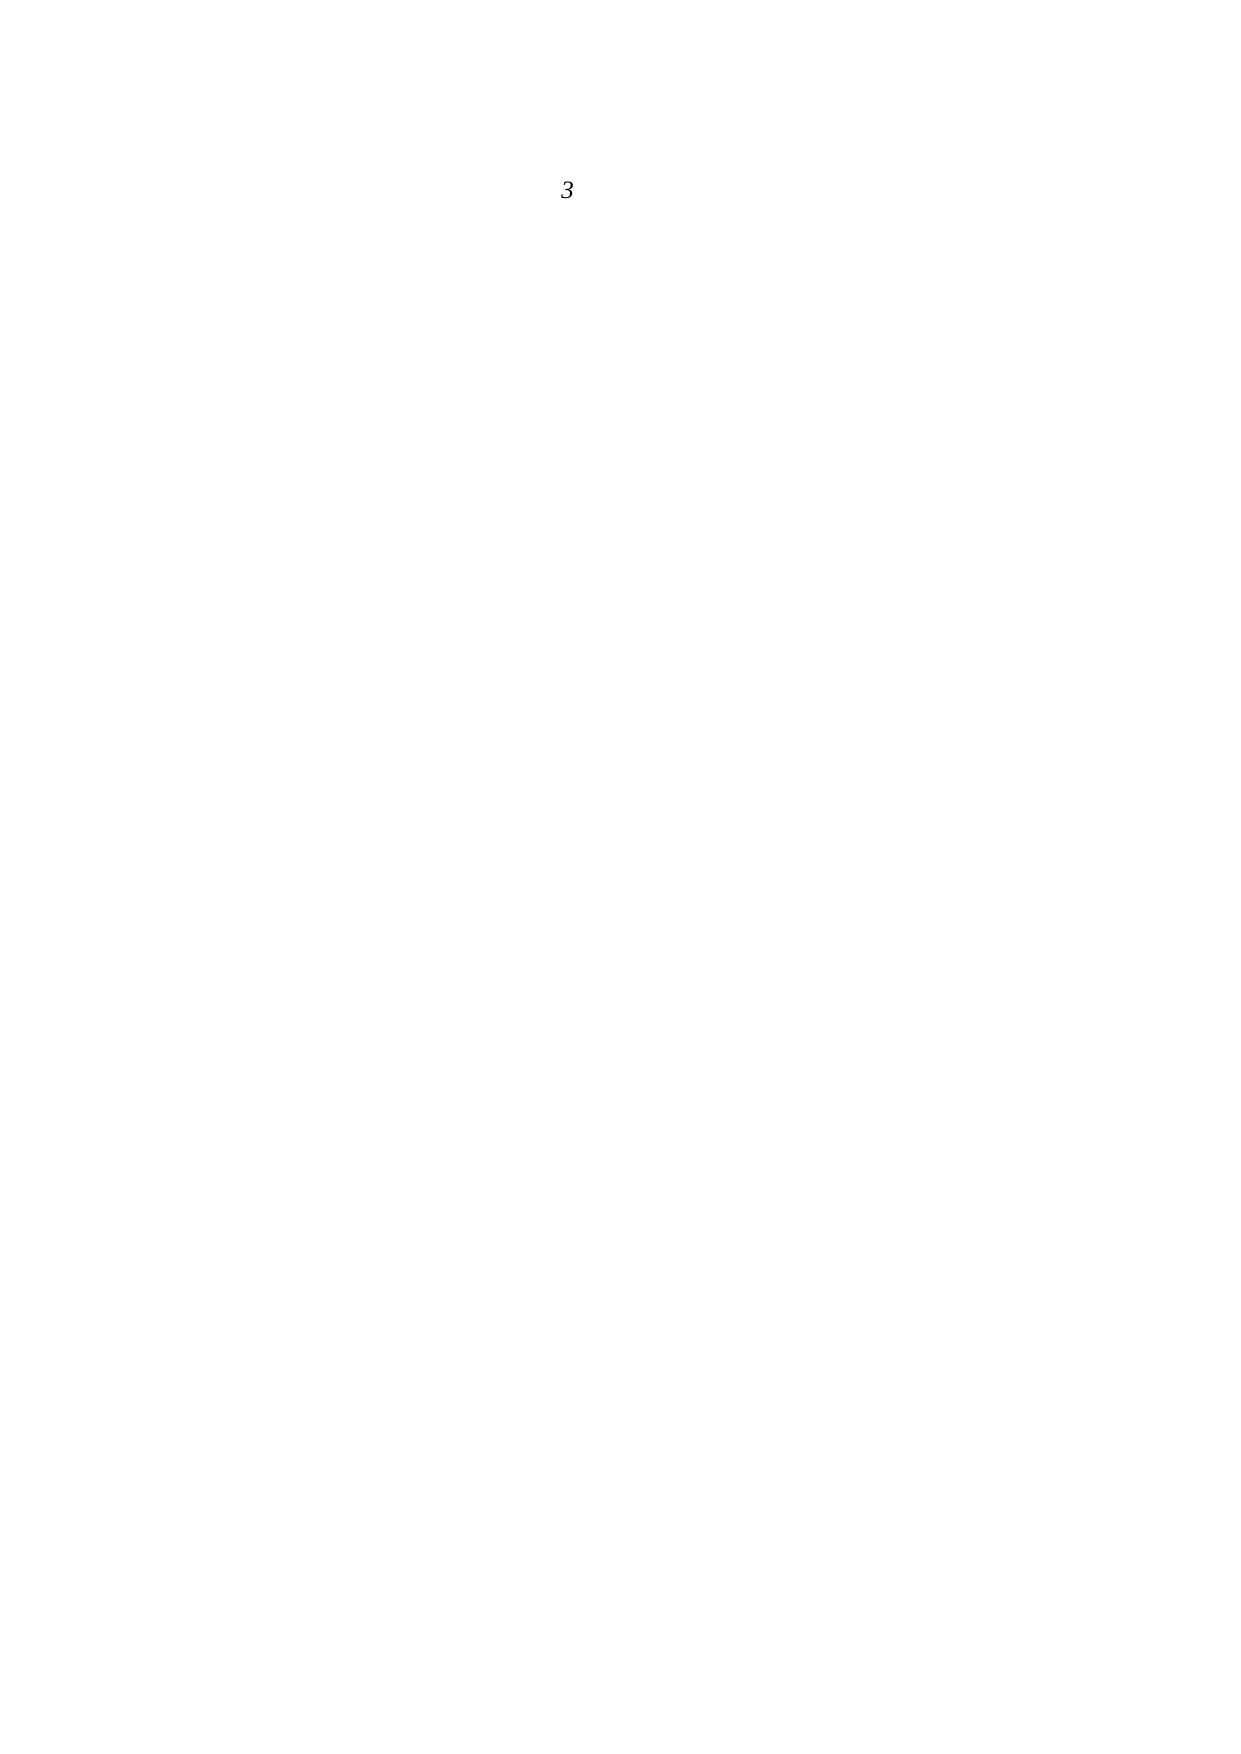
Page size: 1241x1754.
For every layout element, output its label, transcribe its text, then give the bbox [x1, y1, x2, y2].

picture [118, 117, 1122, 176]
text 3 [118, 176, 1122, 204]
picture [118, 204, 1122, 1636]
